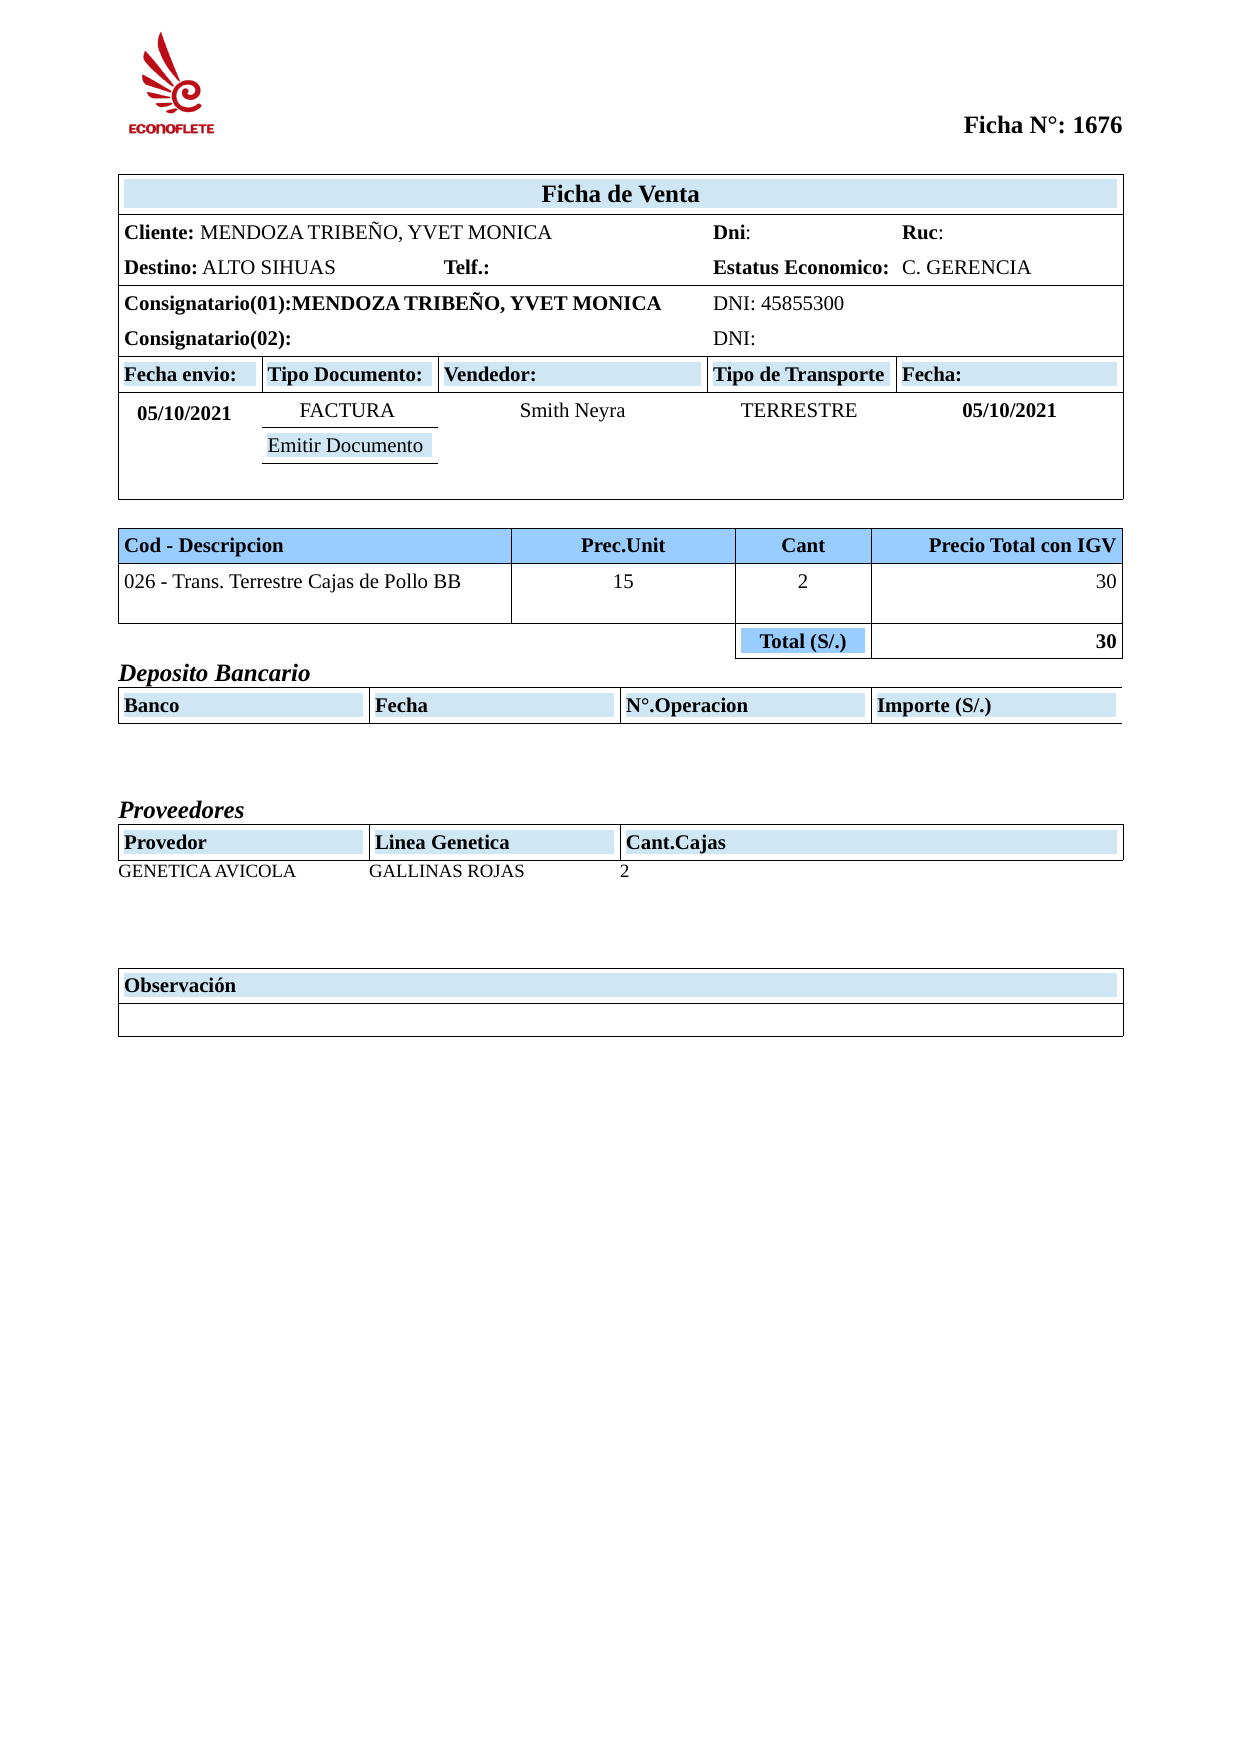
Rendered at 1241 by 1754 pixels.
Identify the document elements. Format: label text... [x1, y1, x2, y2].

table_header Cant [736, 529, 871, 563]
table_cell Emitir Documento [262, 428, 438, 463]
table_cell [118, 946, 369, 967]
table_cell Smith Neyra [438, 393, 707, 498]
table_header Fecha [370, 688, 620, 723]
table_cell [369, 747, 620, 771]
table_cell TERRESTRE [707, 393, 896, 498]
table_cell [511, 624, 735, 658]
table_cell 026 - Trans. Terrestre Cajas de Pollo BB [119, 564, 511, 623]
table_cell [871, 724, 1122, 747]
table_cell [620, 771, 871, 795]
table_cell [119, 1004, 1123, 1036]
table_cell [369, 771, 620, 795]
table_cell 05/10/2021 [119, 393, 262, 498]
table_cell GENETICA AVICOLA [118, 861, 369, 881]
table_cell Consignatario(01):MENDOZA TRIBEÑO, YVET MONICA [119, 286, 707, 321]
table_cell Tipo de Transporte [708, 357, 896, 392]
table_header Importe (S/.) [872, 688, 1122, 723]
table_cell [118, 903, 369, 924]
table_cell [118, 724, 369, 747]
table_cell 30 [872, 624, 1122, 658]
table_cell 15 [512, 564, 735, 623]
table_cell 30 [872, 564, 1122, 623]
table_cell Telf.: [438, 249, 707, 285]
table_cell [871, 771, 1122, 795]
table_cell [118, 881, 369, 903]
table_cell Ruc: [896, 215, 1123, 249]
table_header Banco [119, 688, 369, 723]
table_cell Cliente: MENDOZA TRIBEÑO, YVET MONICA [119, 215, 707, 249]
table_cell FACTURA [262, 393, 438, 427]
picture [118, 31, 225, 134]
table_cell Total (S/.) [736, 624, 871, 658]
table_cell [118, 771, 369, 795]
table_cell 2 [620, 861, 1123, 881]
text Proveedores [118, 795, 1122, 824]
table_cell [620, 724, 871, 747]
table_cell [369, 903, 620, 924]
table_cell [369, 946, 620, 967]
table_cell [118, 624, 511, 658]
table_cell [620, 903, 1123, 924]
table_cell 2 [736, 564, 871, 623]
table_header Linea Genetica [370, 825, 620, 859]
table_cell Destino: ALTO SIHUAS [119, 249, 438, 285]
table_header Ficha de Venta [119, 175, 1123, 214]
table_cell Fecha envio: [119, 357, 262, 392]
table_cell [620, 924, 1123, 946]
table_cell Estatus Economico: [707, 249, 896, 285]
table_header Prec.Unit [512, 529, 735, 563]
table_cell [262, 464, 438, 498]
table_cell [369, 881, 620, 903]
table_cell Consignatario(02): [119, 321, 707, 356]
table_header N°.Operacion [621, 688, 871, 723]
table_cell C. GERENCIA [896, 249, 1123, 285]
table_cell [369, 924, 620, 946]
table_cell [620, 747, 871, 771]
table_cell [871, 747, 1122, 771]
table_cell [620, 881, 1123, 903]
table_cell [620, 946, 1123, 967]
table_cell Vendedor: [439, 357, 707, 392]
table_header Precio Total con IGV [872, 529, 1122, 563]
table_cell [118, 924, 369, 946]
table_cell Fecha: [897, 357, 1123, 392]
table_cell DNI: [707, 321, 1123, 356]
table_header Observación [119, 969, 1123, 1003]
table_header Cant.Cajas [621, 825, 1123, 859]
table_cell 05/10/2021 [896, 393, 1123, 498]
table_header Provedor [119, 825, 369, 859]
table_cell Tipo Documento: [263, 357, 438, 392]
table_cell [369, 724, 620, 747]
table_cell Dni: [707, 215, 896, 249]
text Deposito Bancario [118, 658, 1122, 687]
table_cell DNI: 45855300 [707, 286, 1123, 321]
table_header Cod - Descripcion [119, 529, 511, 563]
table_cell [118, 747, 369, 771]
table_cell GALLINAS ROJAS [369, 861, 620, 881]
